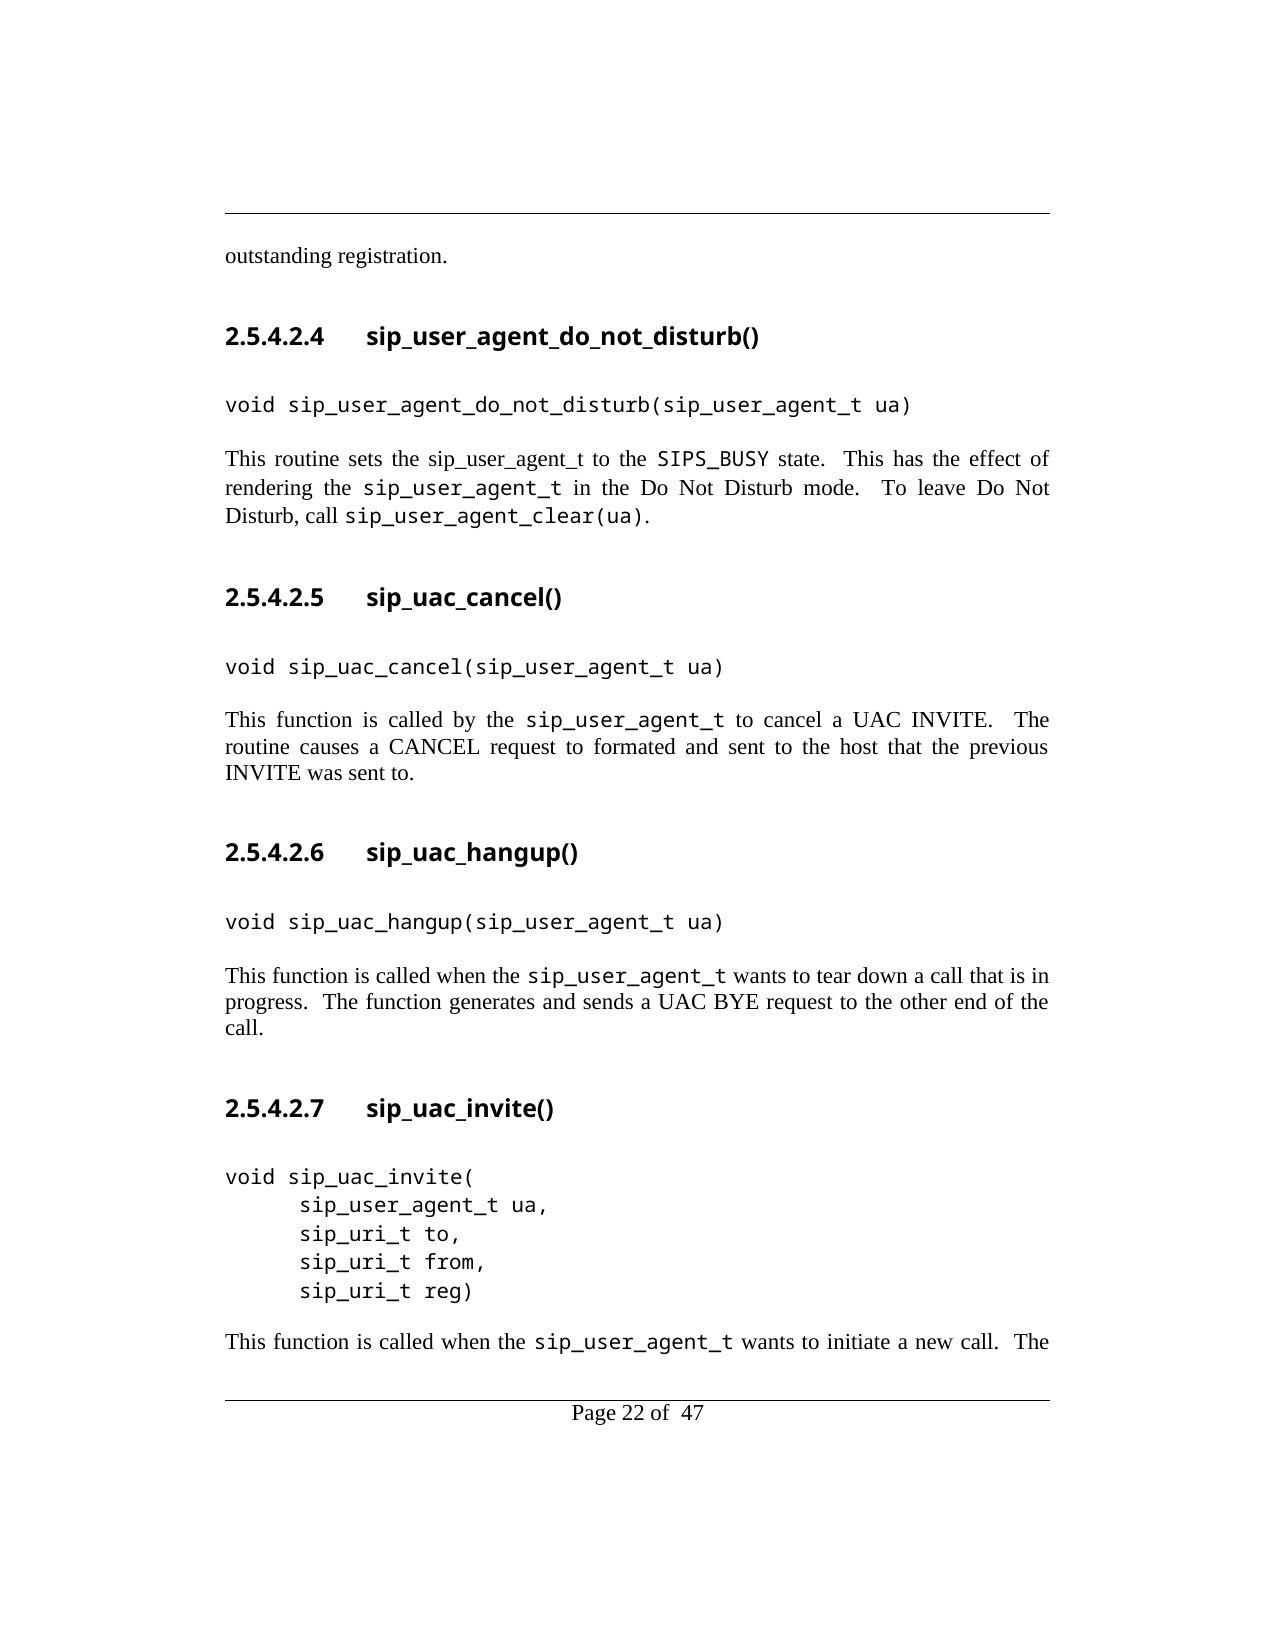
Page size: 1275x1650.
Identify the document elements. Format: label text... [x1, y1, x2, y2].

text void sip_uac_hangup(sip_user_agent_t ua) [225, 907, 1050, 935]
text This function is called when the sip_user_agent_t wants to initiate a new call. The [225, 1327, 1050, 1356]
text This routine sets the sip_user_agent_t to the SIPS_BUSY state. This has the effect of rendering the sip_user_agent_t in the Do Not Disturb mode. To leave Do Not Disturb, call sip_user_agent_clear(ua). [225, 444, 1050, 530]
text void sip_uac_cancel(sip_user_agent_t ua) [225, 652, 1050, 680]
subtitle sip_uac_hangup() [225, 835, 1050, 869]
text void sip_user_agent_do_not_disturb(sip_user_agent_t ua) [225, 391, 1050, 419]
subtitle sip_uac_cancel() [225, 580, 1050, 614]
text This function is called when the sip_user_agent_t wants to tear down a call that is in progress. The function generates and sends a UAC BYE request to the other end of the call. [225, 961, 1050, 1040]
text sip_uri_t to, [225, 1219, 1050, 1247]
text sip_uri_t reg) [225, 1276, 1050, 1304]
subtitle sip_user_agent_do_not_disturb() [225, 319, 1050, 353]
text This function is called by the sip_user_agent_t to cancel a UAC INVITE. The routine causes a CANCEL request to formated and sent to the host that the previous INVITE was sent to. [225, 706, 1050, 785]
text sip_uri_t from, [225, 1247, 1050, 1276]
text sip_user_agent_t ua, [225, 1191, 1050, 1219]
text void sip_uac_invite( [225, 1162, 1050, 1191]
subtitle sip_uac_invite() [225, 1091, 1050, 1124]
text outstanding registration. [225, 243, 1050, 268]
